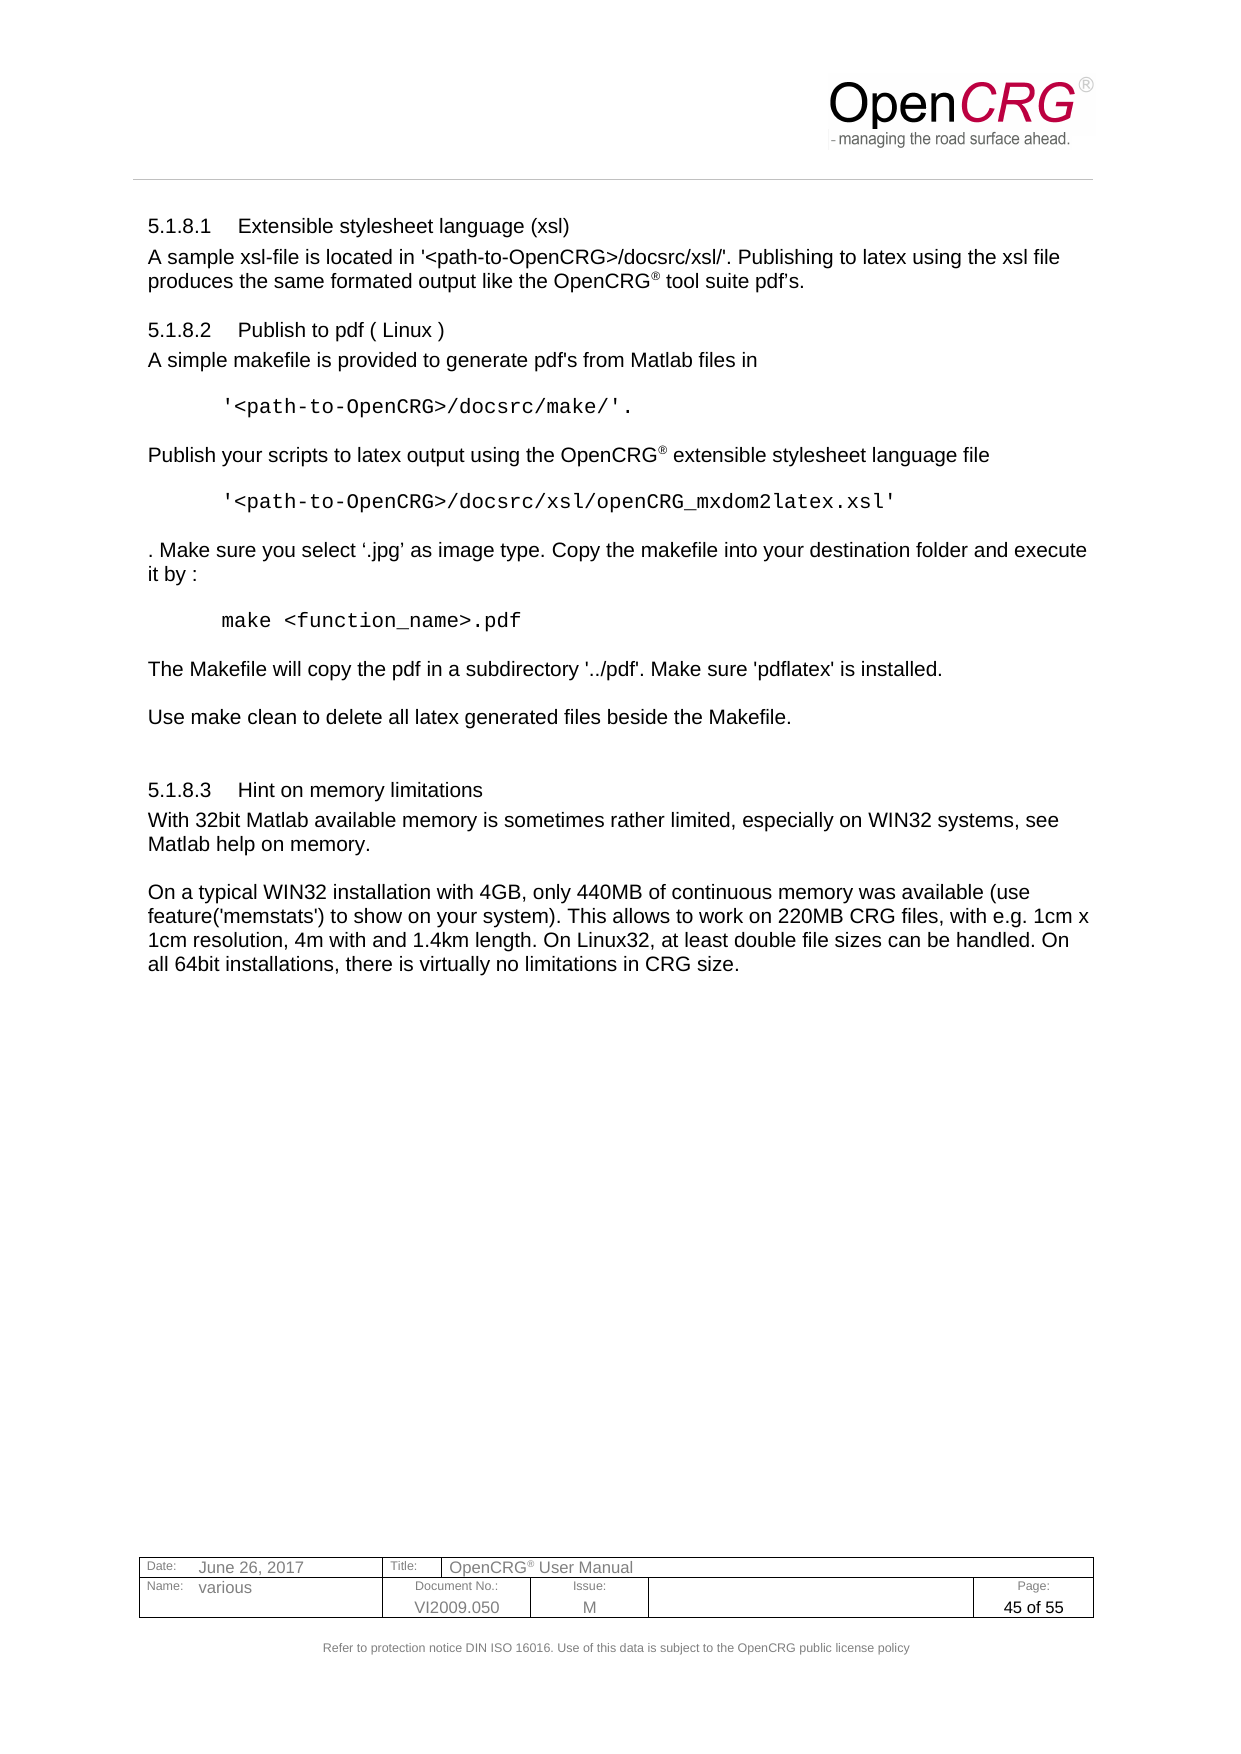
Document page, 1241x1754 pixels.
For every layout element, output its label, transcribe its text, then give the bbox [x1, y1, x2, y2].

picture [828, 73, 1096, 150]
text A sample xsl-file is located in '<path-to-OpenCRG>/docsrc/xsl/'. Publishing to latex using the xsl file produces the same formated output like the OpenCRG® tool suite pdf’s. [148, 244, 1093, 292]
subtitle Extensible stylesheet language (xsl) [148, 214, 1093, 238]
text . Make sure you select ‘.jpg’ as image type. Copy the makefile into your destination folder and execute it by : [148, 538, 1093, 586]
text Use make clean to delete all latex generated files beside the Makefile. [148, 705, 1093, 729]
subtitle Publish to pdf ( Linux ) [148, 317, 1093, 341]
subtitle Hint on memory limitations [148, 778, 1093, 802]
text '<path-to-OpenCRG>/docsrc/make/'. [148, 396, 1093, 419]
text With 32bit Matlab available memory is sometimes rather limited, especially on WIN32 systems, see Matlab help on memory. [148, 808, 1093, 856]
text The Makefile will copy the pdf in a subdirectory '../pdf'. Make sure 'pdflatex' is installed. [148, 657, 1093, 681]
text '<path-to-OpenCRG>/docsrc/xsl/openCRG_mxdom2latex.xsl' [148, 491, 1093, 514]
text A simple makefile is provided to generate pdf's from Matlab files in [148, 348, 1093, 372]
text On a typical WIN32 installation with 4GB, only 440MB of continuous memory was available (use feature('memstats') to show on your system). This allows to work on 220MB CRG files, with e.g. 1cm x 1cm resolution, 4m with and 1.4km length. On Linux32, at least double file sizes can be handled. On all 64bit installations, there is virtually no limitations in CRG size. [148, 880, 1093, 976]
text Publish your scripts to latex output using the OpenCRG® extensible stylesheet language file [148, 443, 1093, 467]
text make <function_name>.pdf [148, 610, 1093, 634]
